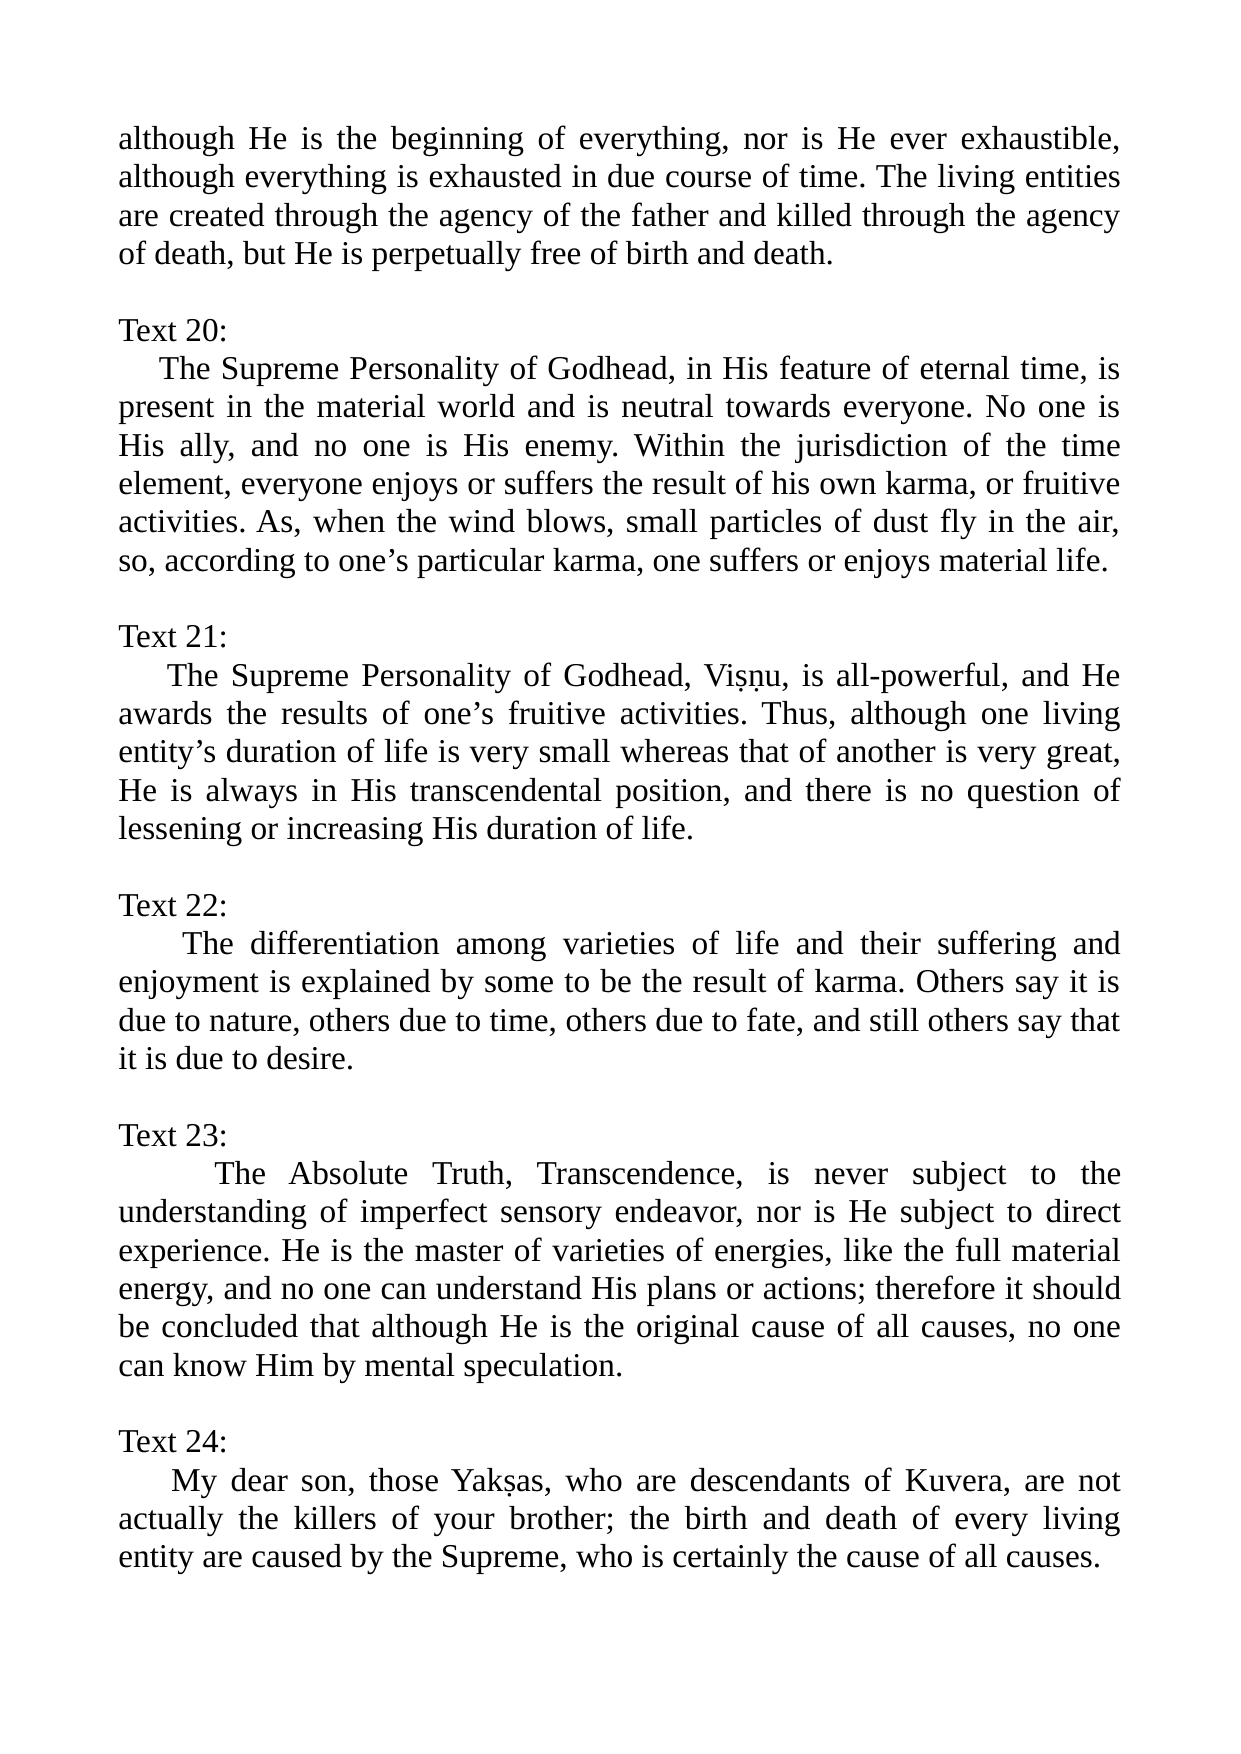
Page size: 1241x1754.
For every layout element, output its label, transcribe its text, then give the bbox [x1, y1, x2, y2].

text Text 20: [118, 310, 1122, 348]
text My dear son, those Yakṣas, who are descendants of Kuvera, are not actually the killers of your brother; the birth and death of every living entity are caused by the Supreme, who is certainly the cause of all causes. [118, 1460, 1122, 1575]
text Text 24: [118, 1421, 1122, 1460]
text The Supreme Personality of Godhead, in His feature of eternal time, is present in the material world and is neutral towards everyone. No one is His ally, and no one is His enemy. Within the jurisdiction of the time element, everyone enjoys or suffers the result of his own karma, or fruitive activities. As, when the wind blows, small particles of dust fly in the air, so, according to one’s particular karma, one suffers or enjoys material life. [118, 348, 1122, 578]
text Text 22: [118, 885, 1122, 923]
text Text 21: [118, 616, 1122, 655]
text The differentiation among varieties of life and their suffering and enjoyment is explained by some to be the result of karma. Others say it is due to nature, others due to time, others due to fate, and still others say that it is due to desire. [118, 923, 1122, 1076]
text although He is the beginning of everything, nor is He ever exhaustible, although everything is exhausted in due course of time. The living entities are created through the agency of the father and killed through the agency of death, but He is perpetually free of birth and death. [118, 118, 1122, 271]
text The Supreme Personality of Godhead, Viṣṇu, is all-powerful, and He awards the results of one’s fruitive activities. Thus, although one living entity’s duration of life is very small whereas that of another is very great, He is always in His transcendental position, and there is no question of lessening or increasing His duration of life. [118, 655, 1122, 846]
text Text 23: [118, 1115, 1122, 1153]
text The Absolute Truth, Transcendence, is never subject to the understanding of imperfect sensory endeavor, nor is He subject to direct experience. He is the master of varieties of energies, like the full material energy, and no one can understand His plans or actions; therefore it should be concluded that although He is the original cause of all causes, no one can know Him by mental speculation. [118, 1153, 1122, 1383]
